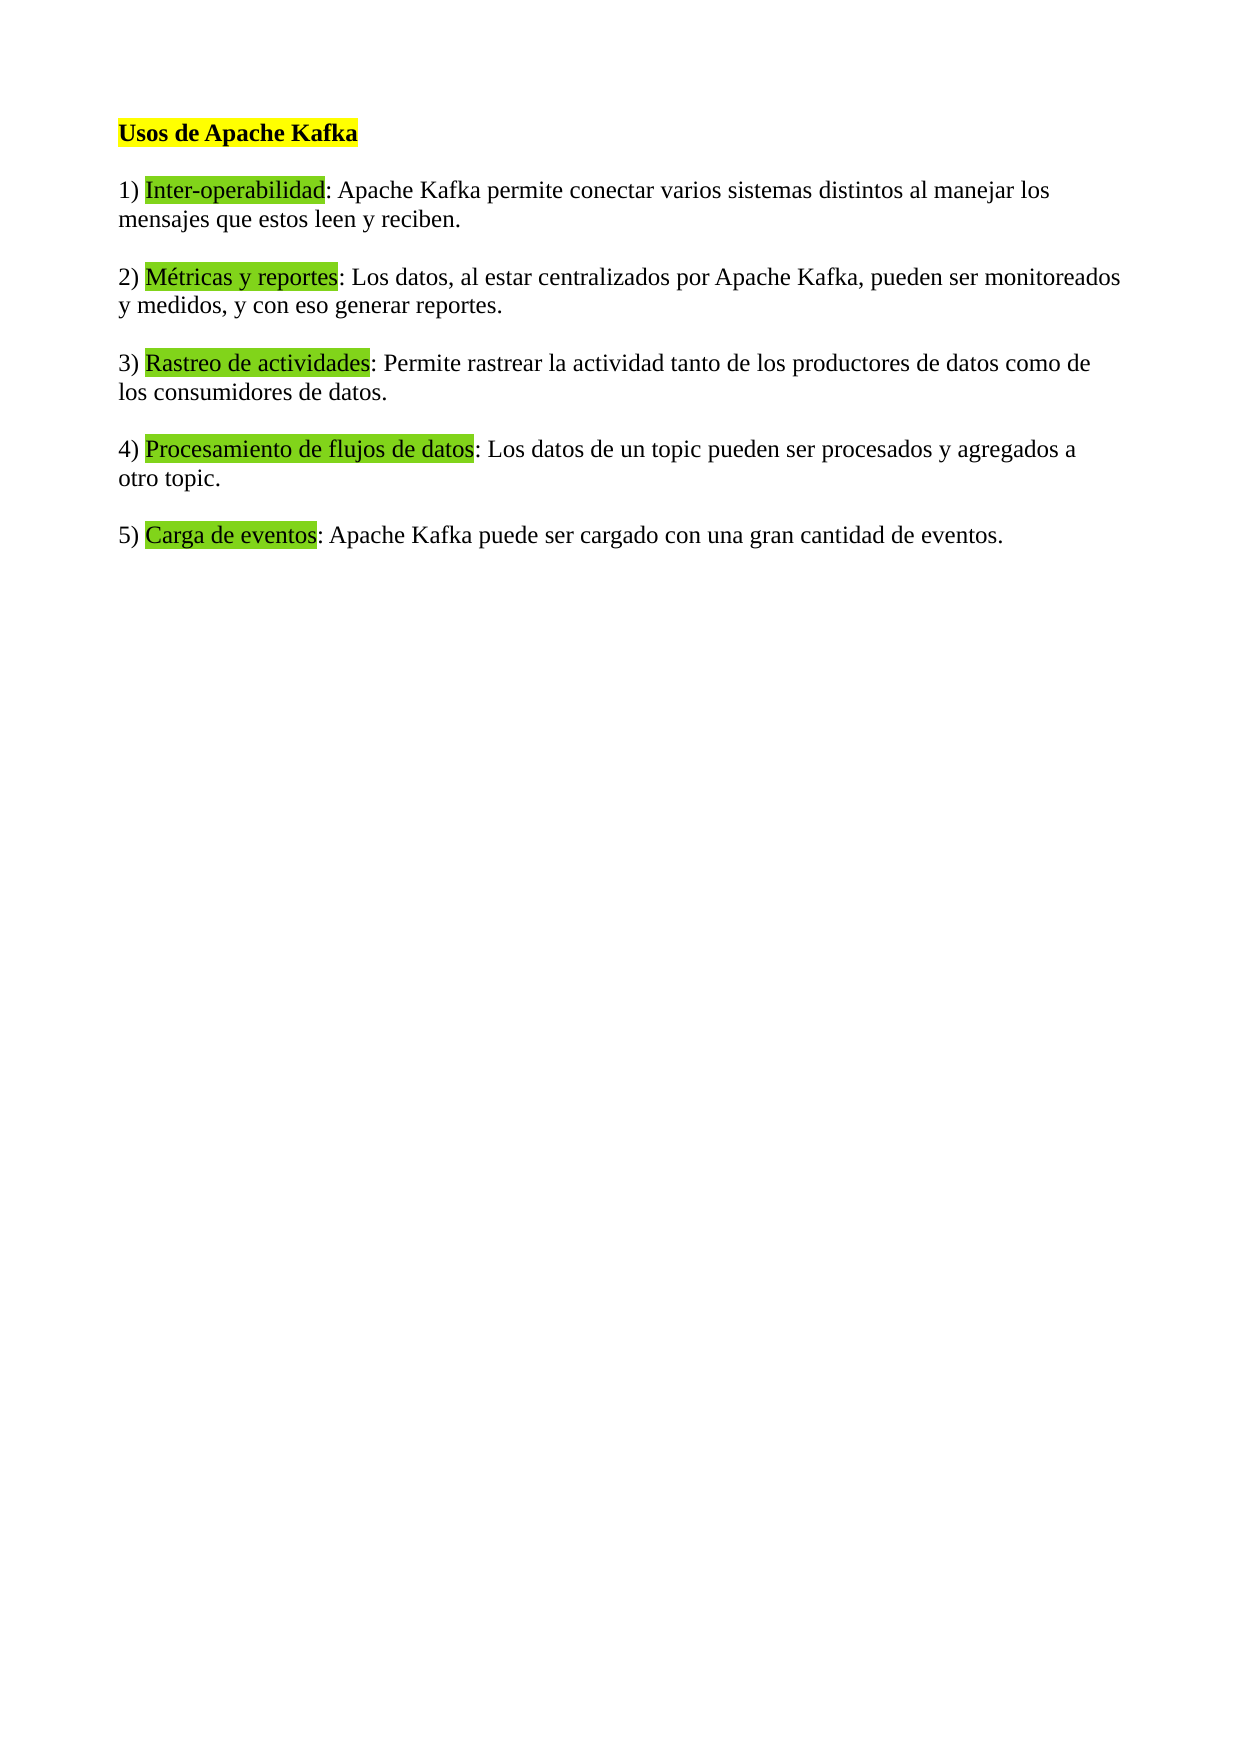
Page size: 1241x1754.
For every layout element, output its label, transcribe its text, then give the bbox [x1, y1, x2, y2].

text 3) Rastreo de actividades: Permite rastrear la actividad tanto de los productores de datos como de los consumidores de datos. [118, 348, 1122, 406]
text 5) Carga de eventos: Apache Kafka puede ser cargado con una gran cantidad de eventos. [118, 521, 1122, 549]
text 1) Inter-operabilidad: Apache Kafka permite conectar varios sistemas distintos al manejar los mensajes que estos leen y reciben. [118, 176, 1122, 233]
text Usos de Apache Kafka [118, 118, 1122, 147]
text 2) Métricas y reportes: Los datos, al estar centralizados por Apache Kafka, pueden ser monitoreados y medidos, y con eso generar reportes. [118, 262, 1122, 319]
text 4) Procesamiento de flujos de datos: Los datos de un topic pueden ser procesados y agregados a otro topic. [118, 434, 1122, 492]
